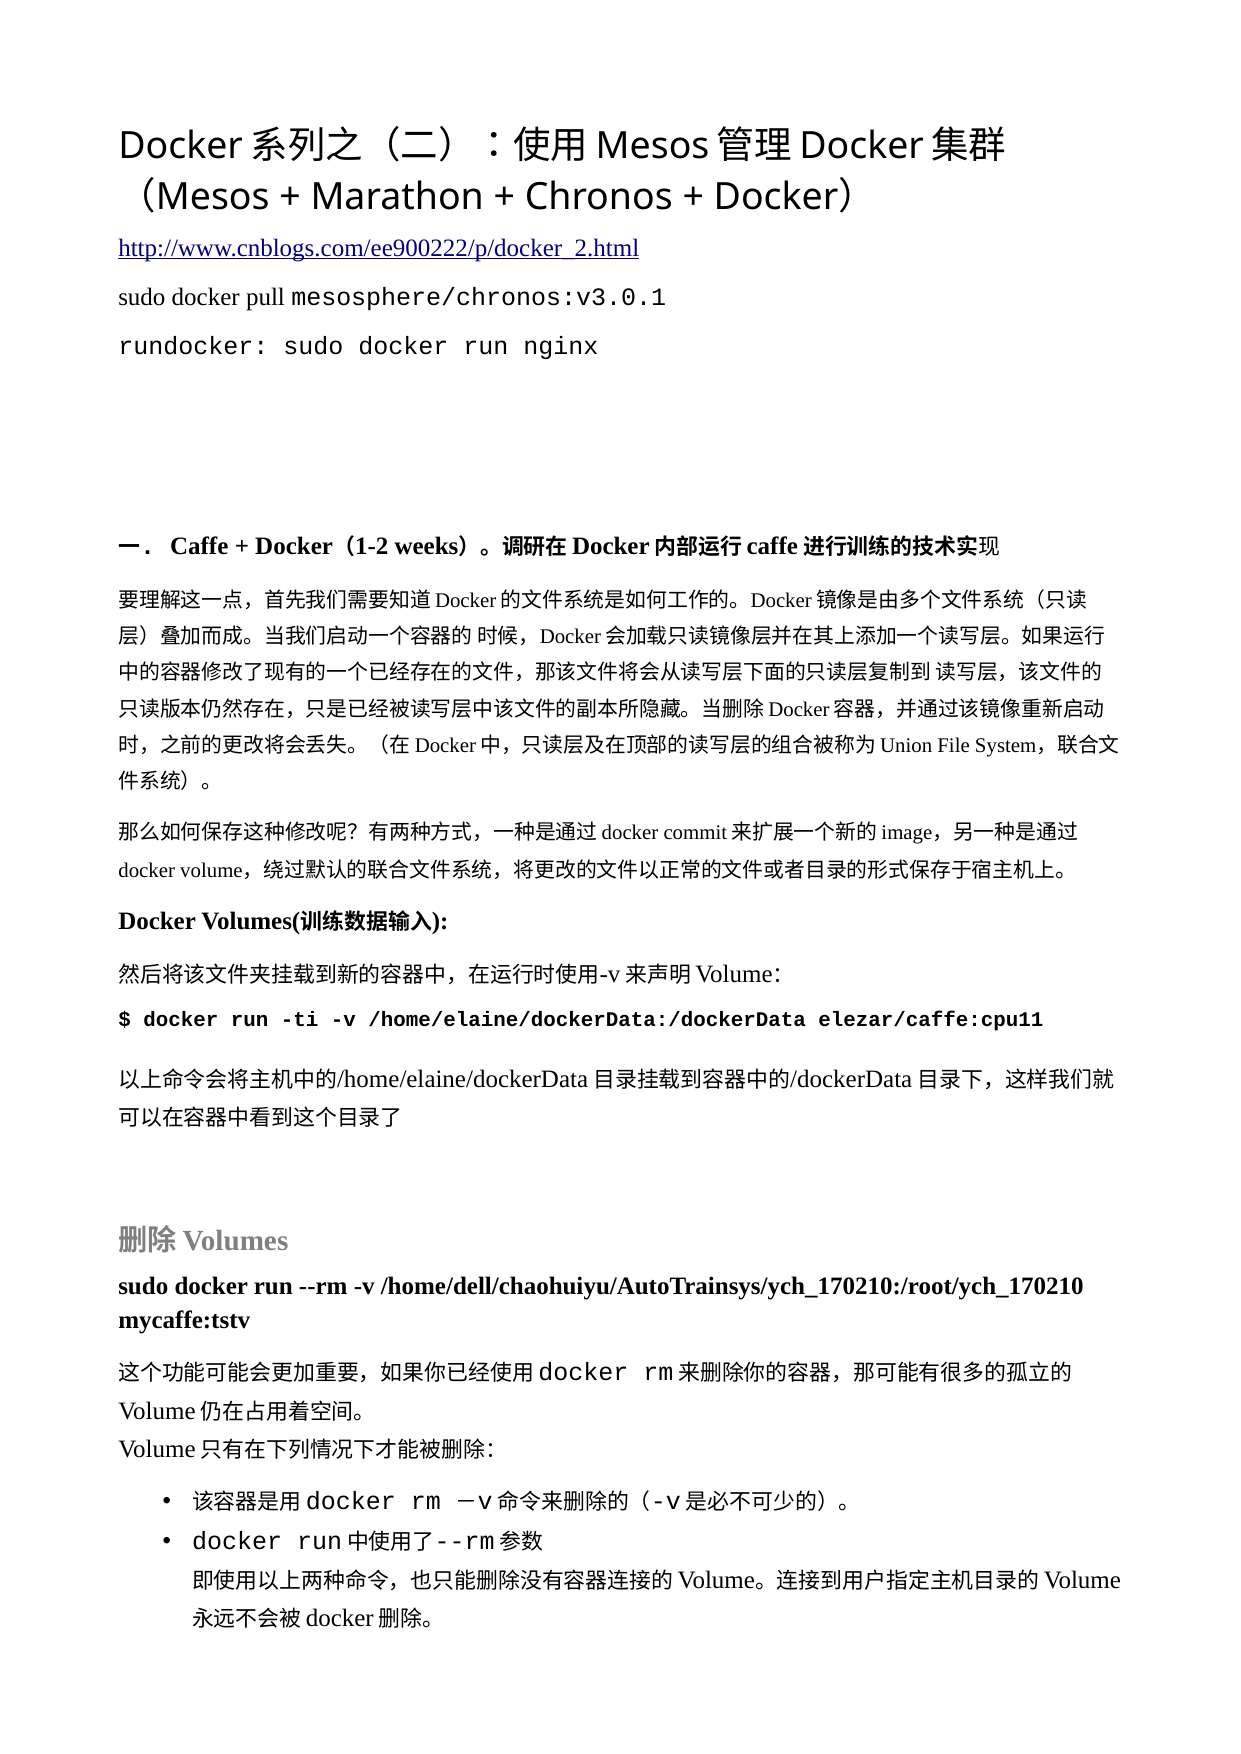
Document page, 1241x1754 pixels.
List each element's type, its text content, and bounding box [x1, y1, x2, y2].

text sudo docker pull mesosphere/chronos:v3.0.1 [118, 282, 1122, 313]
text sudo docker run --rm -v /home/dell/chaohuiyu/AutoTrainsys/ych_170210:/root/ych_170210 mycaffe:tstv [118, 1271, 1122, 1334]
list docker run中使用了--rm参数 即使用以上两种命令，也只能删除没有容器连接的Volume。连接到用户指定主机目录的Volume永远不会被docker删除。 [162, 1524, 1122, 1632]
text 这个功能可能会更加重要，如果你已经使用docker rm来删除你的容器，那可能有很多的孤立的Volume仍在占用着空间。 Volume只有在下列情况下才能被删除： [118, 1355, 1122, 1463]
text $ docker run -ti -v /home/elaine/dockerData:/dockerData elezar/caffe:cpu11 [118, 1009, 1122, 1033]
text 然后将该文件夹挂载到新的容器中，在运行时使用-v来声明Volume： [118, 957, 1122, 988]
text Docker Volumes(训练数据输入): [118, 904, 1122, 936]
text 那么如何保存这种修改呢？有两种方式，一种是通过docker commit来扩展一个新的image，另一种是通过docker volume，绕过默认的联合文件系统，将更改的文件以正常的文件或者目录的形式保存于宿主机上。 [118, 815, 1122, 883]
subtitle 删除Volumes [118, 1216, 1122, 1259]
text rundocker: sudo docker run nginx [118, 333, 1122, 362]
text http://www.cnblogs.com/ee900222/p/docker_2.html [118, 233, 1122, 261]
text 要理解这一点，首先我们需要知道Docker的文件系统是如何工作的。Docker镜像是由多个文件系统（只读层）叠加而成。当我们启动一个容器的 时候，Docker会加载只读镜像层并在其上添加一个读写层。如果运行中的容器修改了现有的一个已经存在的文件，那该文件将会从读写层下面的只读层复制到 读写层，该文件的只读版本仍然存在，只是已经被读写层中该文件的副本所隐藏。当删除Docker容器，并通过该镜像重新启动时，之前的更改将会丢失。（在 Docker中，只读层及在顶部的读写层的组合被称为Union File System，联合文件系统）。 [118, 583, 1122, 794]
list 该容器是用docker rm －v命令来删除的（-v是必不可少的）。 [162, 1484, 1122, 1517]
subtitle Docker系列之（二）：使用Mesos管理Docker集群（Mesos + Marathon + Chronos + Docker） [118, 118, 1122, 220]
text 一. Caffe + Docker（1-2 weeks）。调研在Docker内部运行caffe进行训练的技术实现 [118, 529, 1122, 562]
text 以上命令会将主机中的/home/elaine/dockerData目录挂载到容器中的/dockerData目录下，这样我们就可以在容器中看到这个目录了 [118, 1062, 1122, 1132]
